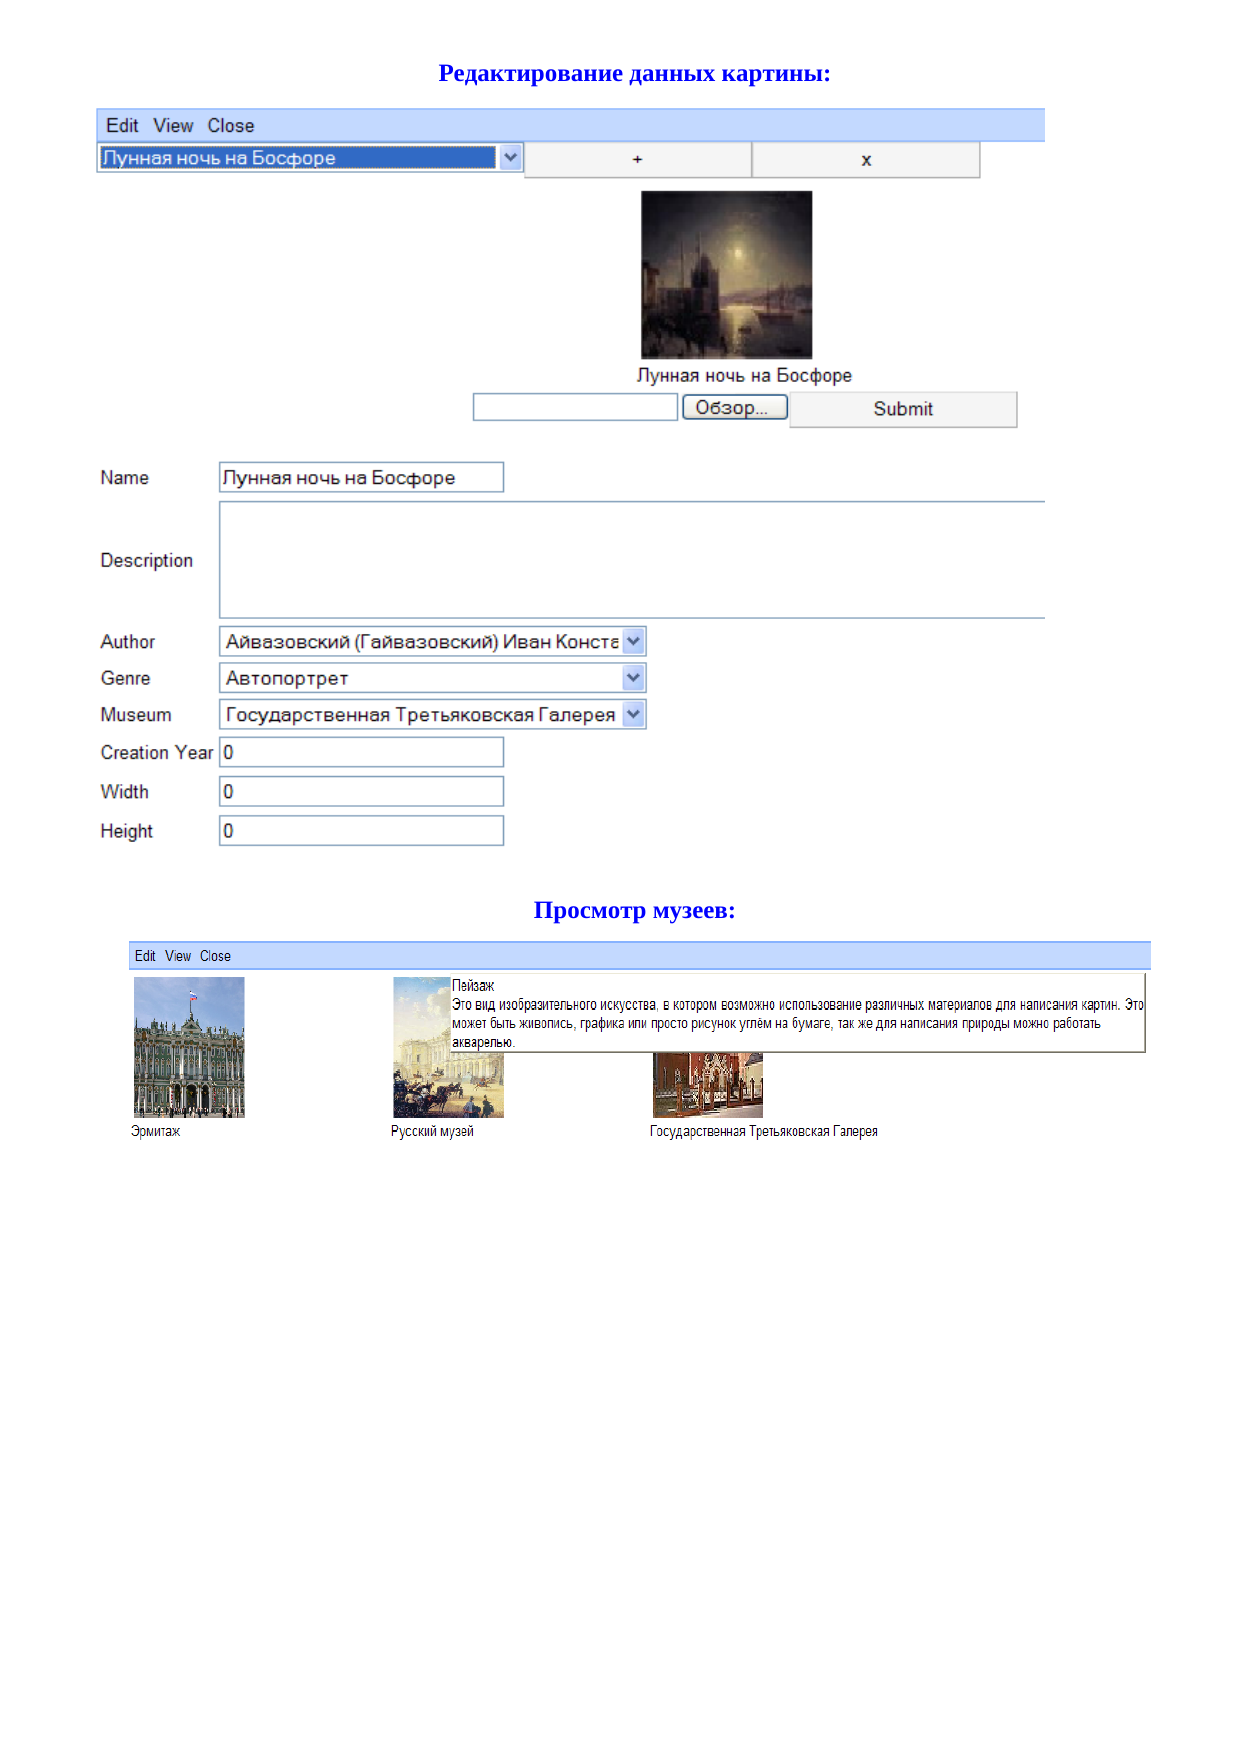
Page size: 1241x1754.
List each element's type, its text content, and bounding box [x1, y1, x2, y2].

picture [118, 936, 1151, 1158]
text Редактирование данных картины: [88, 59, 1181, 87]
text Просмотр музеев: [88, 896, 1181, 924]
picture [88, 107, 1045, 856]
